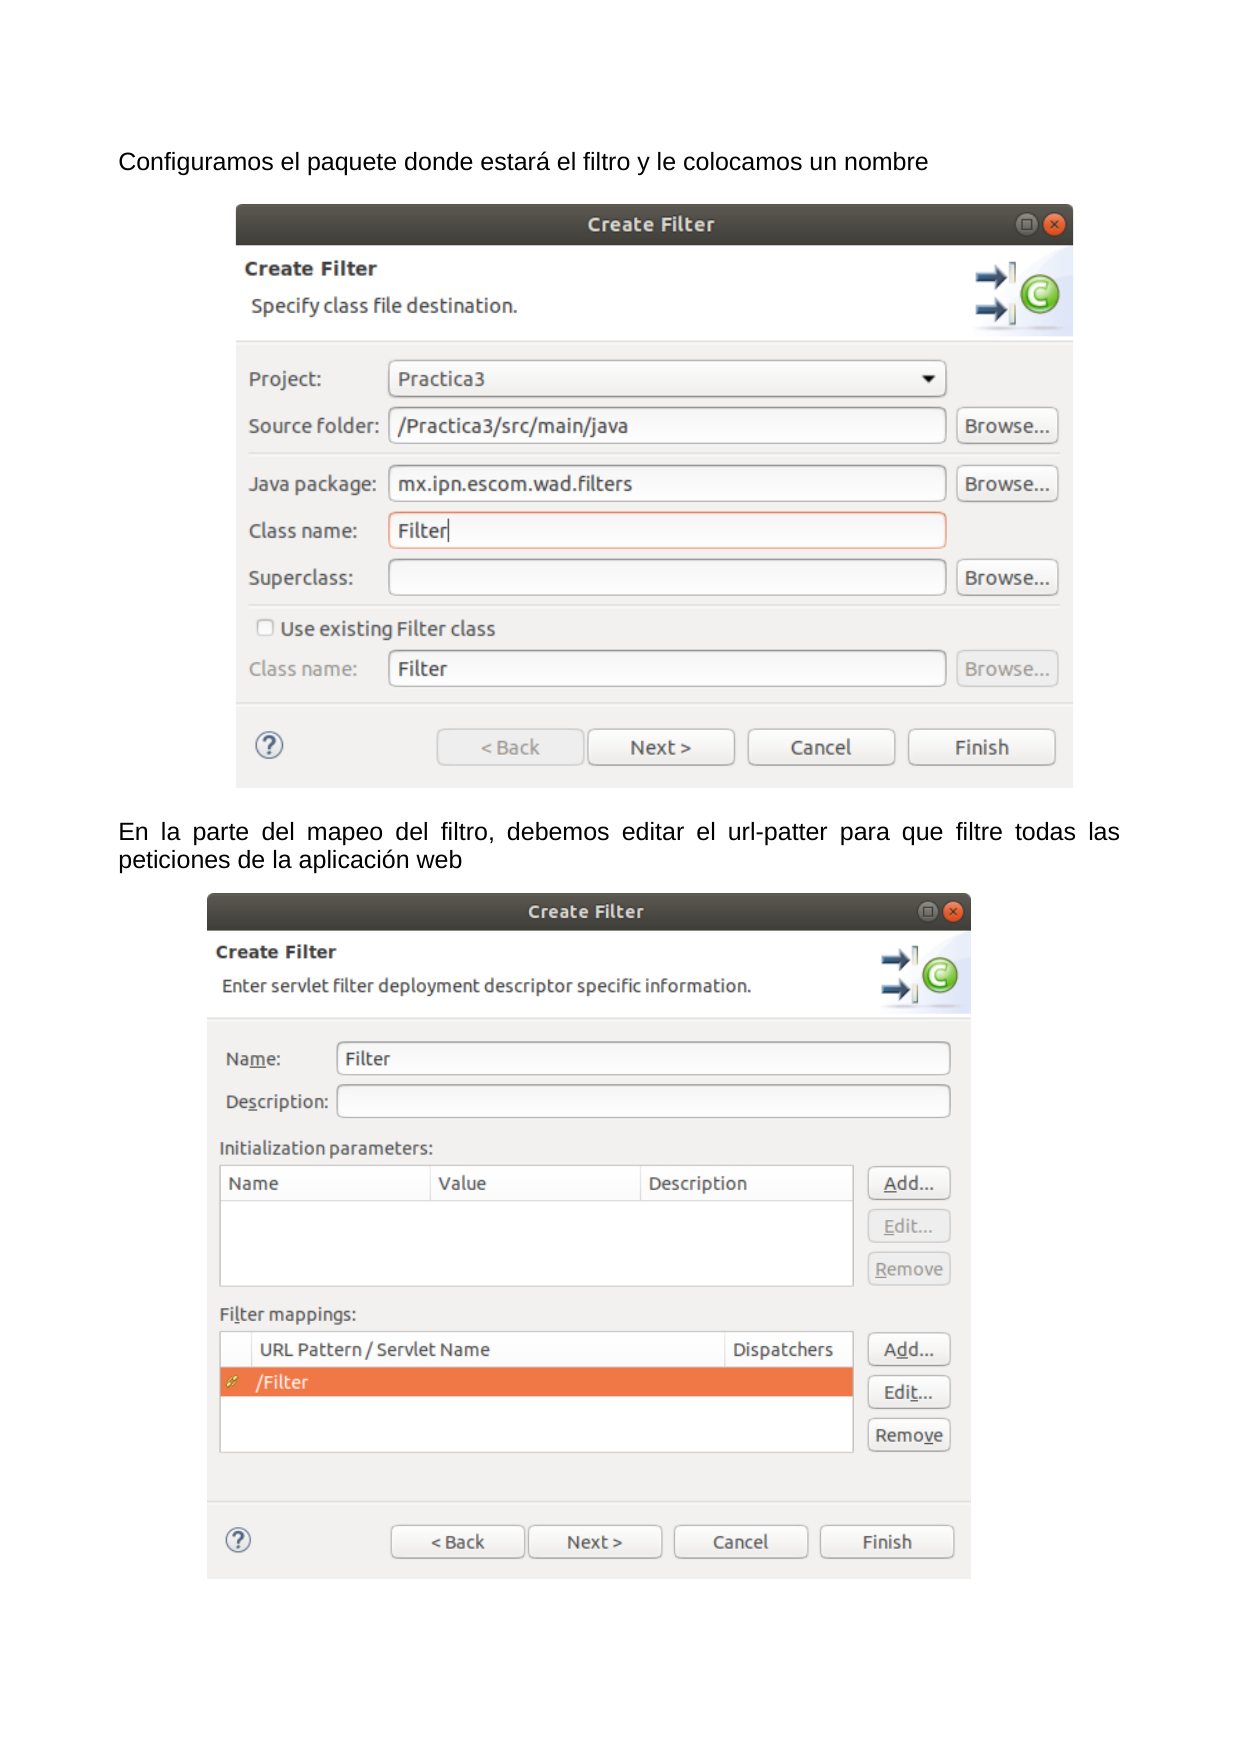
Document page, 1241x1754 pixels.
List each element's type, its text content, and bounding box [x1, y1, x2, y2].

text Configuramos el paquete donde estará el filtro y le colocamos un nombre [118, 147, 1122, 176]
text En la parte del mapeo del filtro, debemos editar el url-patter para que filtre todas las peticiones de la aplicación web [118, 817, 1122, 874]
picture [207, 893, 971, 1579]
picture [235, 204, 1074, 788]
